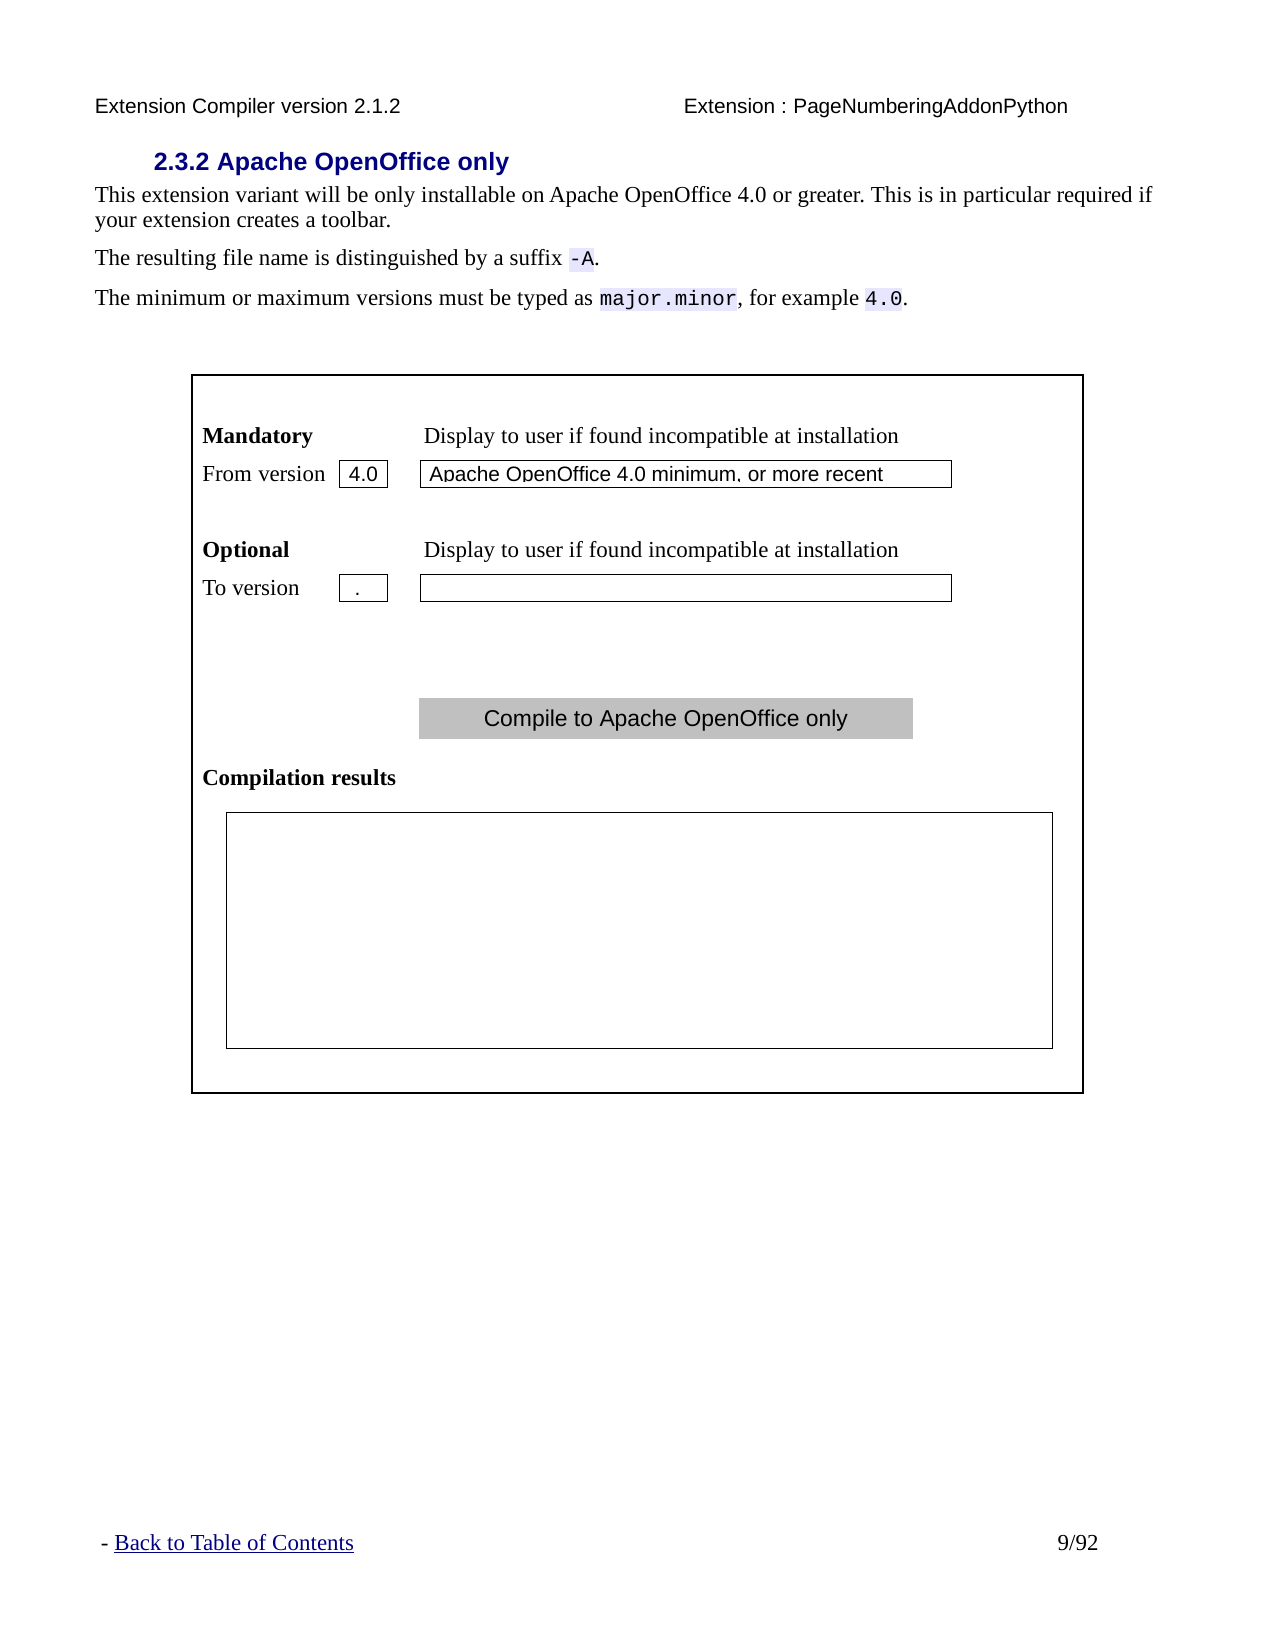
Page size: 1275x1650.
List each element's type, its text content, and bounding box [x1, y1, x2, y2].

text The resulting file name is distinguished by a suffix -A. [94, 245, 1181, 272]
text [952, 461, 1073, 486]
text Mandatory Display to user if found incompatible at installation [202, 423, 1073, 448]
text [388, 575, 420, 600]
text Compilation results [202, 765, 1073, 791]
text [388, 461, 420, 486]
text [952, 575, 1073, 600]
subtitle Apache OpenOffice only [153, 147, 1181, 176]
text This extension variant will be only installable on Apache OpenOffice 4.0 or greater. This is in particular required if your extension creates a toolbar. [94, 181, 1181, 232]
text The minimum or maximum versions must be typed as major.minor, for example 4.0. [94, 284, 1181, 311]
text To version [202, 575, 339, 600]
text Optional Display to user if found incompatible at installation [202, 537, 1073, 562]
text From version [202, 461, 339, 486]
